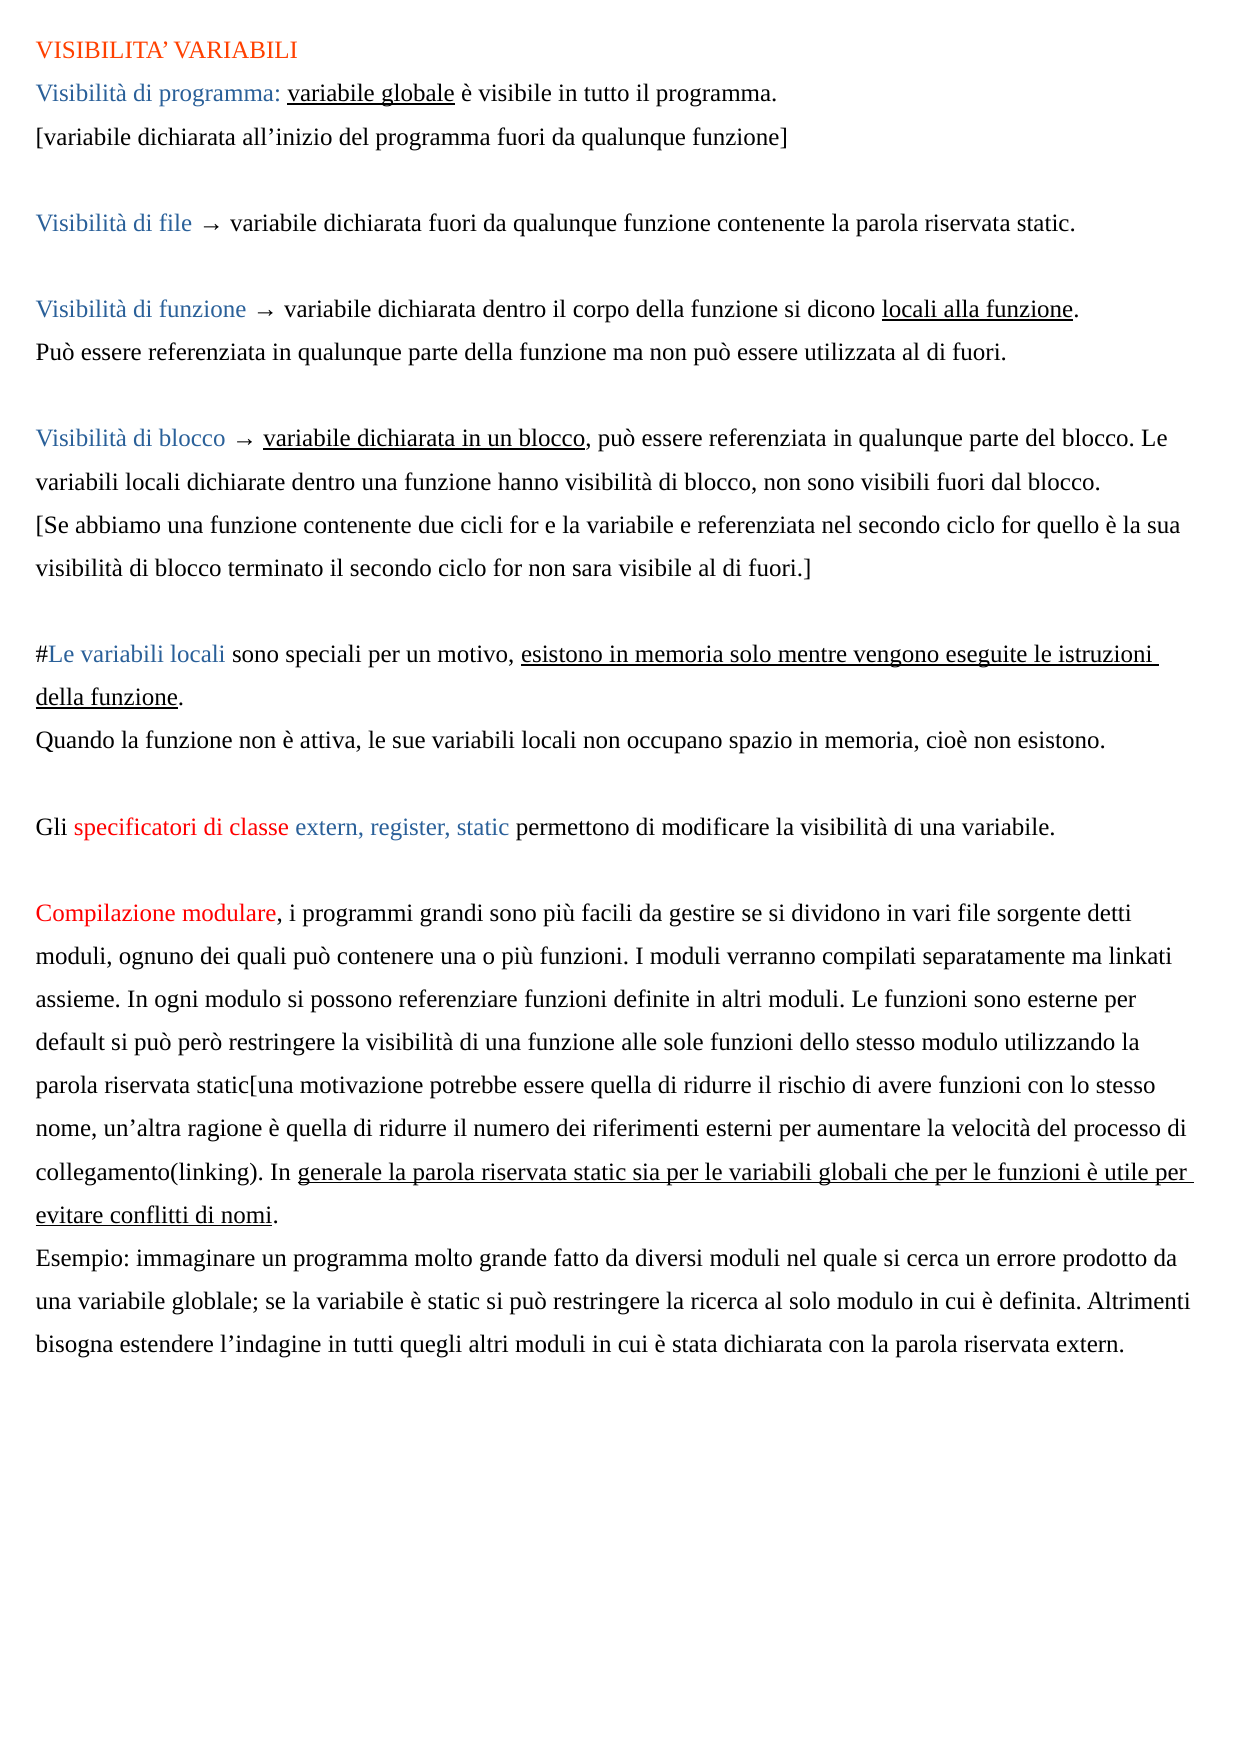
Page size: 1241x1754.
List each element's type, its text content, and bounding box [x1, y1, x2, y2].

text Visibilità di blocco → variabile dichiarata in un blocco, può essere referenziata in qualunque parte del blocco. Le variabili locali dichiarate dentro una funzione hanno visibilità di blocco, non sono visibili fuori dal blocco. [Se abbiamo una funzione contenente due cicli for e la variabile e referenziata nel secondo ciclo for quello è la sua visibilità di blocco terminato il secondo ciclo for non sara visibile al di fuori.] [35, 423, 1205, 582]
text Compilazione modulare, i programmi grandi sono più facili da gestire se si dividono in vari file sorgente detti moduli, ognuno dei quali può contenere una o più funzioni. I moduli verranno compilati separatamente ma linkati assieme. In ogni modulo si possono referenziare funzioni definite in altri moduli. Le funzioni sono esterne per default si può però restringere la visibilità di una funzione alle sole funzioni dello stesso modulo utilizzando la parola riservata static[una motivazione potrebbe essere quella di ridurre il rischio di avere funzioni con lo stesso nome, un’altra ragione è quella di ridurre il numero dei riferimenti esterni per aumentare la velocità del processo di collegamento(linking). In generale la parola riservata static sia per le variabili globali che per le funzioni è utile per evitare conflitti di nomi. [35, 898, 1205, 1228]
text #Le variabili locali sono speciali per un motivo, esistono in memoria solo mentre vengono eseguite le istruzioni della funzione. Quando la funzione non è attiva, le sue variabili locali non occupano spazio in memoria, cioè non esistono. [35, 639, 1205, 754]
text Visibilità di programma: variabile globale è visibile in tutto il programma. [variabile dichiarata all’inizio del programma fuori da qualunque funzione] [35, 78, 1205, 150]
text Gli specificatori di classe extern, register, static permettono di modificare la visibilità di una variabile. [35, 812, 1205, 840]
text VISIBILITA’ VARIABILI [35, 35, 1205, 64]
text Esempio: immaginare un programma molto grande fatto da diversi moduli nel quale si cerca un errore prodotto da una variabile globlale; se la variabile è static si può restringere la ricerca al solo modulo in cui è definita. Altrimenti bisogna estendere l’indagine in tutti quegli altri moduli in cui è stata dichiarata con la parola riservata extern. [35, 1243, 1205, 1358]
text Visibilità di funzione → variabile dichiarata dentro il corpo della funzione si dicono locali alla funzione. Può essere referenziata in qualunque parte della funzione ma non può essere utilizzata al di fuori. [35, 294, 1205, 366]
text Visibilità di file → variabile dichiarata fuori da qualunque funzione contenente la parola riservata static. [35, 208, 1205, 237]
